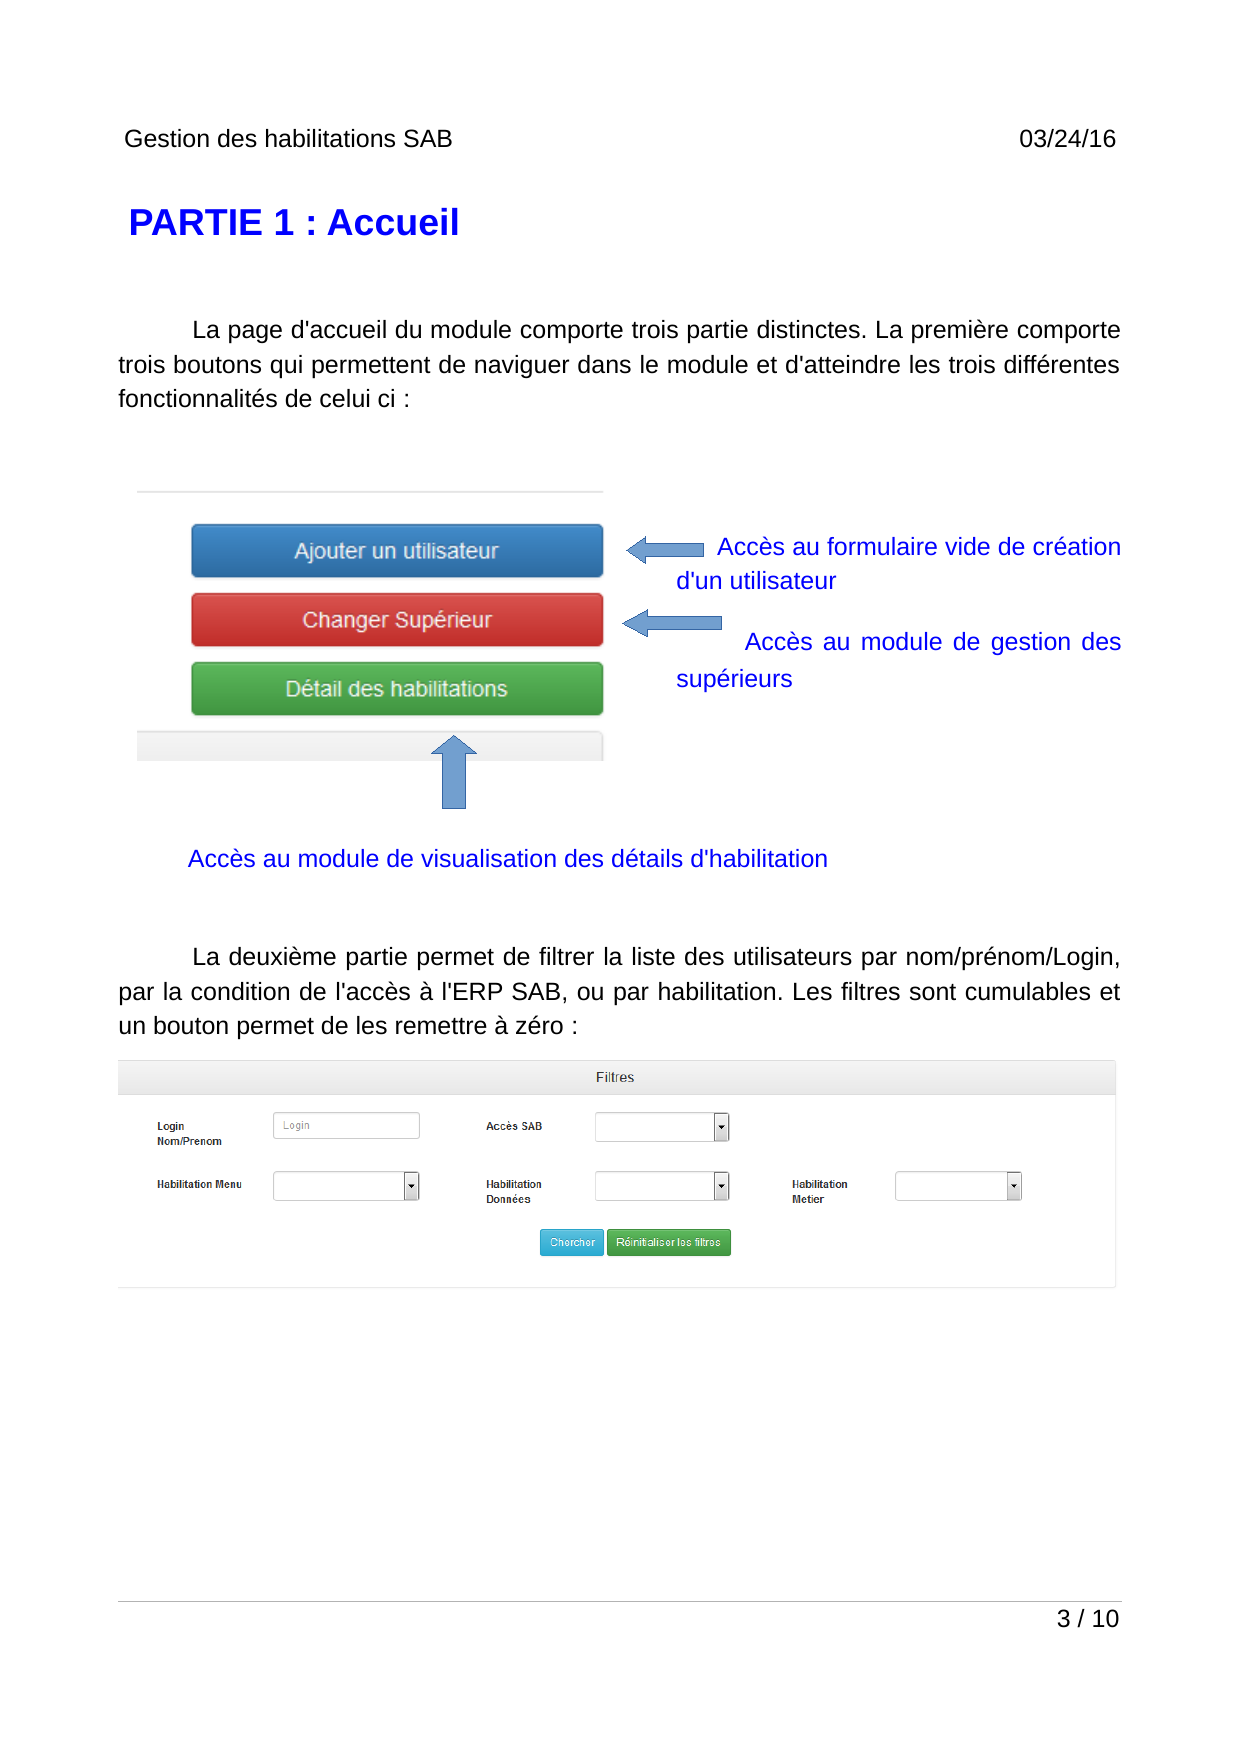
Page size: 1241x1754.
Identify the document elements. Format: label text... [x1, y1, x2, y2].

text La page d'accueil du module comporte trois partie distinctes. La première comporte trois boutons qui permettent de naviguer dans le module et d'atteindre les trois différentes fonctionnalités de celui ci : [118, 315, 1122, 413]
text [118, 615, 137, 693]
text Accès au formulaire vide de création d'un utilisateur [677, 531, 1122, 595]
picture [118, 1060, 1123, 1302]
text La deuxième partie permet de filtrer la liste des utilisateurs par nom/prénom/Login, par la condition de l'accès à l'ERP SAB, ou par habilitation. Les filtres sont cumulables et un bouton permet de les remettre à zéro : [118, 942, 1122, 1040]
text [118, 531, 137, 595]
text Accès au module de visualisation des détails d'habilitation [118, 844, 1122, 873]
text Accès au module de gestion des supérieurs [677, 615, 1122, 693]
text PARTIE 1 : Accueil [118, 200, 1122, 243]
picture [137, 482, 677, 761]
